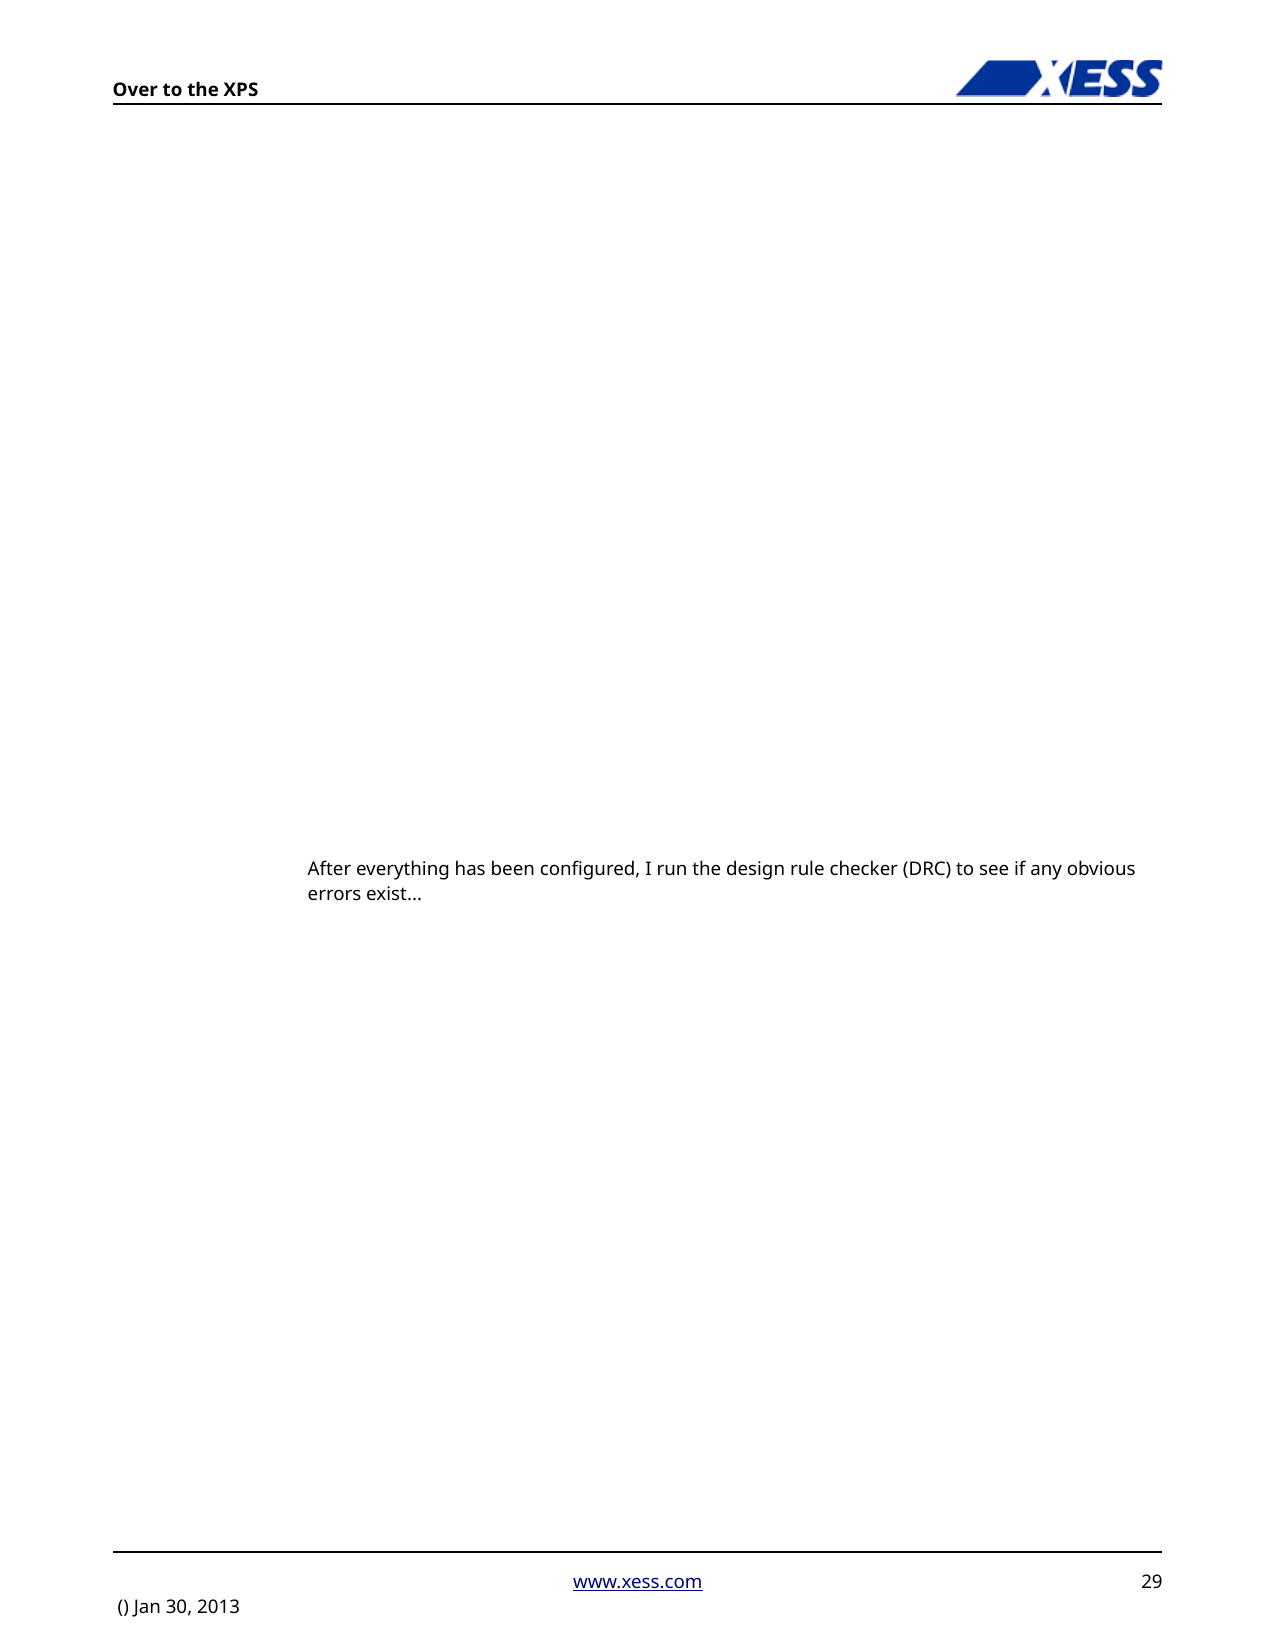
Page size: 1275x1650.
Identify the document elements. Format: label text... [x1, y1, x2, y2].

text After everything has been configured, I run the design rule checker (DRC) to see if any obvious errors exist... [307, 855, 1162, 906]
picture [955, 60, 1163, 97]
